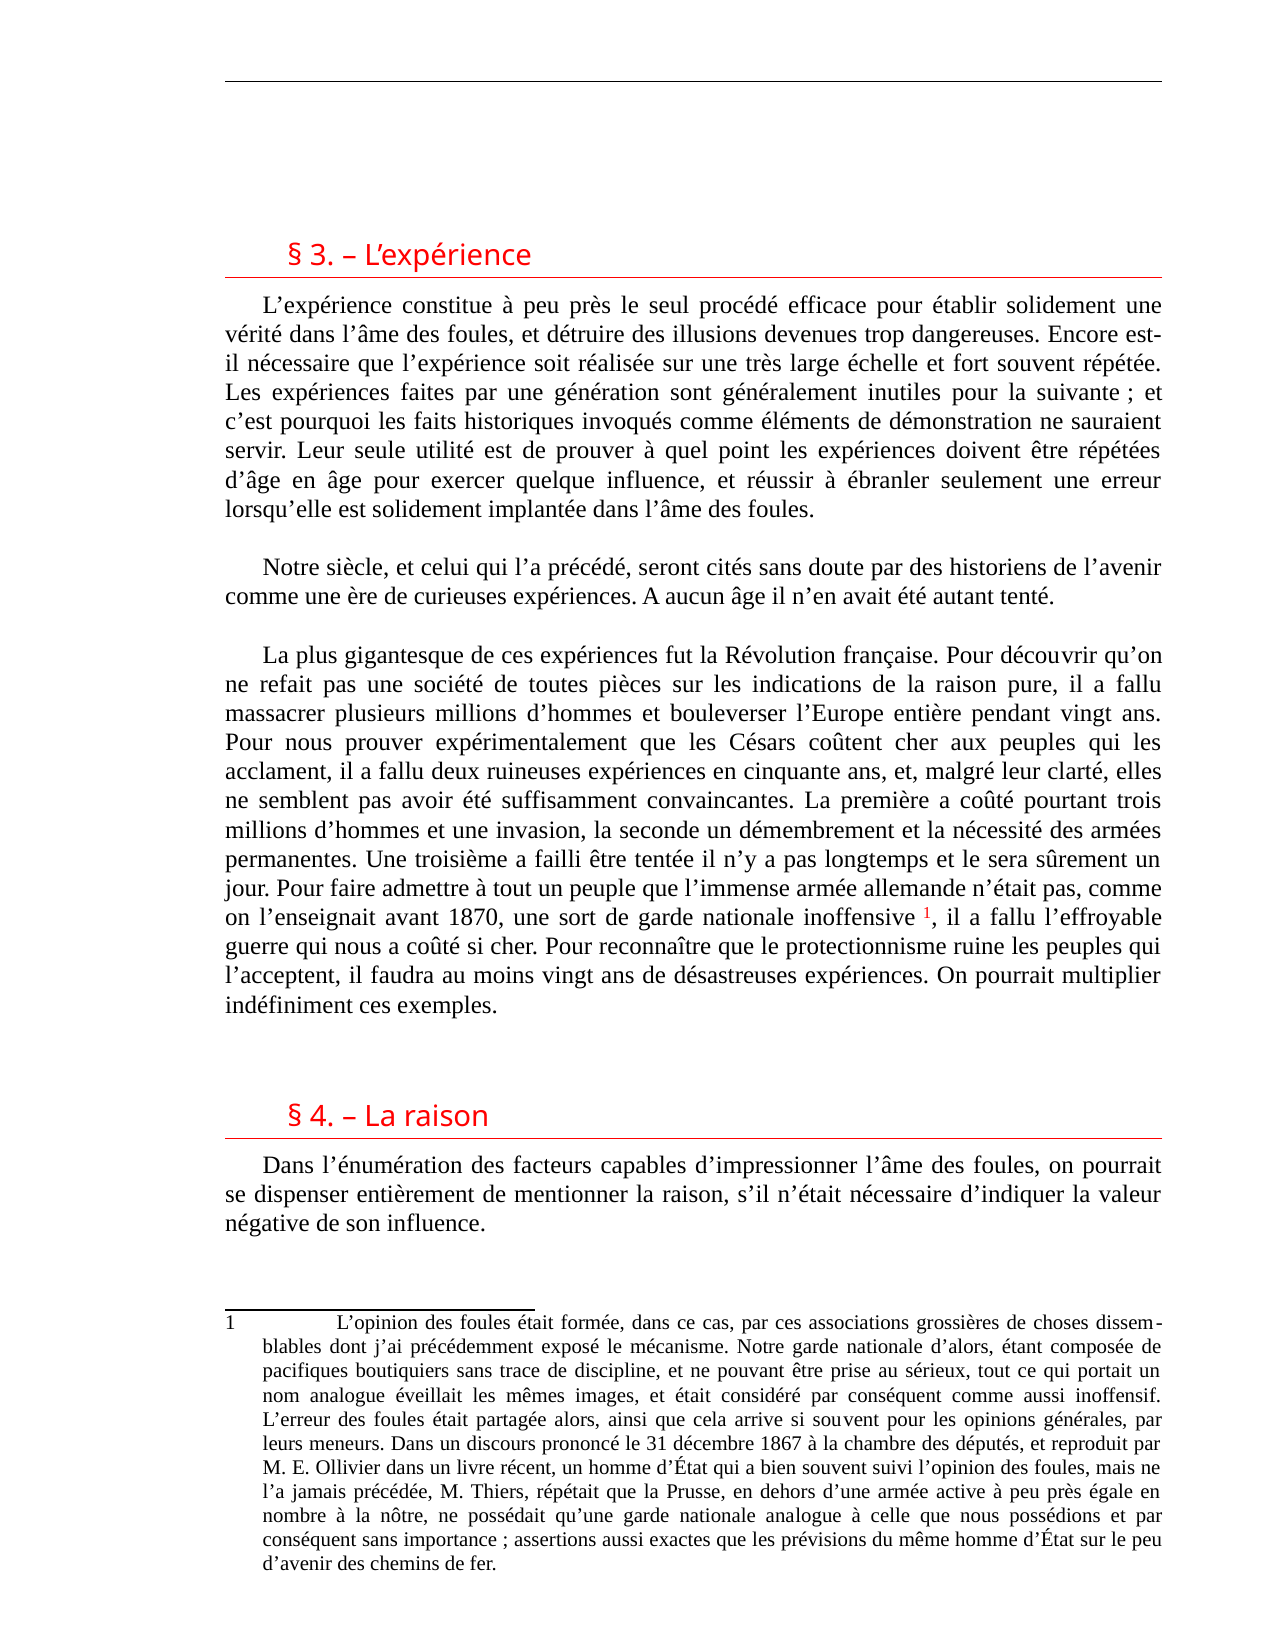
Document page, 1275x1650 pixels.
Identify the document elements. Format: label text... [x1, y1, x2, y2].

subtitle § 3. – L’expérience [225, 231, 1162, 277]
text L’expérience constitue à peu près le seul procédé efficace pour établir solidement une vérité dans l’âme des foules, et détruire des illusions devenues trop dangereuses. Encore est-il nécessaire que l’expérience soit réalisée sur une très large échelle et fort souvent répétée. Les expériences faites par une génération sont généralement inutiles pour la suivante ; et c’est pour­quoi les faits historiques invoqués comme éléments de démonstration ne sauraient servir. Leur seule utilité est de prouver à quel point les expériences doivent être répétées d’âge en âge pour exercer quelque influence, et réussir à ébranler seulement une erreur lorsqu’elle est solidement implantée dans l’âme des foules. [225, 290, 1162, 523]
text L’opinion des foules était formée, dans ce cas, par ces associations grossières de choses dissem­blables dont j’ai pré­cédemment exposé le mécanisme. Notre garde nationale d’alors, étant composée de pacifiques boutiquiers sans trace de discipline, et ne pouvant être prise au sérieux, tout ce qui portait un nom analogue éveillait les mêmes images, et était considéré par conséquent comme aussi inoffensif. L’erreur des foules était partagée alors, ainsi que cela arrive si sou­vent pour les opinions générales, par leurs meneurs. Dans un discours prononcé le 31 décembre 1867 à la chambre des députés, et reproduit par M. E. Ollivier dans un livre récent, un homme d’État qui a bien souvent suivi l’opinion des foules, mais ne l’a jamais précédée, M. Thiers, répétait que la Prusse, en dehors d’une armée active à peu près égale en nombre à la nôtre, ne possédait qu’une garde nationale ana­logue à celle que nous possédions et par conséquent sans importance ; asser­tions aussi exactes que les prévisions du même homme d’État sur le peu d’avenir des chemins de fer. [225, 1310, 1162, 1575]
text La plus gigantesque de ces expériences fut la Révolution française. Pour décou­vrir qu’on ne refait pas une société de toutes pièces sur les indications de la raison pure, il a fallu massacrer plusieurs millions d’hommes et bouleverser l’Europe entière pendant vingt ans. Pour nous prouver expérimentalement que les Césars coûtent cher aux peuples qui les acclament, il a fallu deux ruineuses expériences en cinquante ans, et, malgré leur clarté, elles ne semblent pas avoir été suffisamment convaincantes. La première a coûté pourtant trois millions d’hommes et une invasion, la seconde un démembrement et la nécessité des armées permanentes. Une troisième a failli être tentée il n’y a pas longtemps et le sera sûrement un jour. Pour faire admettre à tout un peuple que l’immense armée allemande n’était pas, comme on l’enseignait avant 1870, une sort de garde nationale inoffensive , il a fallu l’effroyable guerre qui nous a coûté si cher. Pour reconnaître que le protectionnisme ruine les peuples qui l’acceptent, il faudra au moins vingt ans de désastreuses expériences. On pourrait multiplier indéfi­niment ces exemples. [225, 640, 1162, 1019]
subtitle § 4. – La raison [225, 1092, 1162, 1138]
text Dans l’énumération des facteurs capables d’impressionner l’âme des foules, on pourrait se dispenser entièrement de mentionner la raison, s’il n’était nécessaire d’indiquer la valeur négative de son influence. [225, 1150, 1162, 1238]
text Notre siècle, et celui qui l’a précédé, seront cités sans doute par des historiens de l’avenir comme une ère de curieuses expériences. A aucun âge il n’en avait été autant tenté. [225, 552, 1162, 611]
